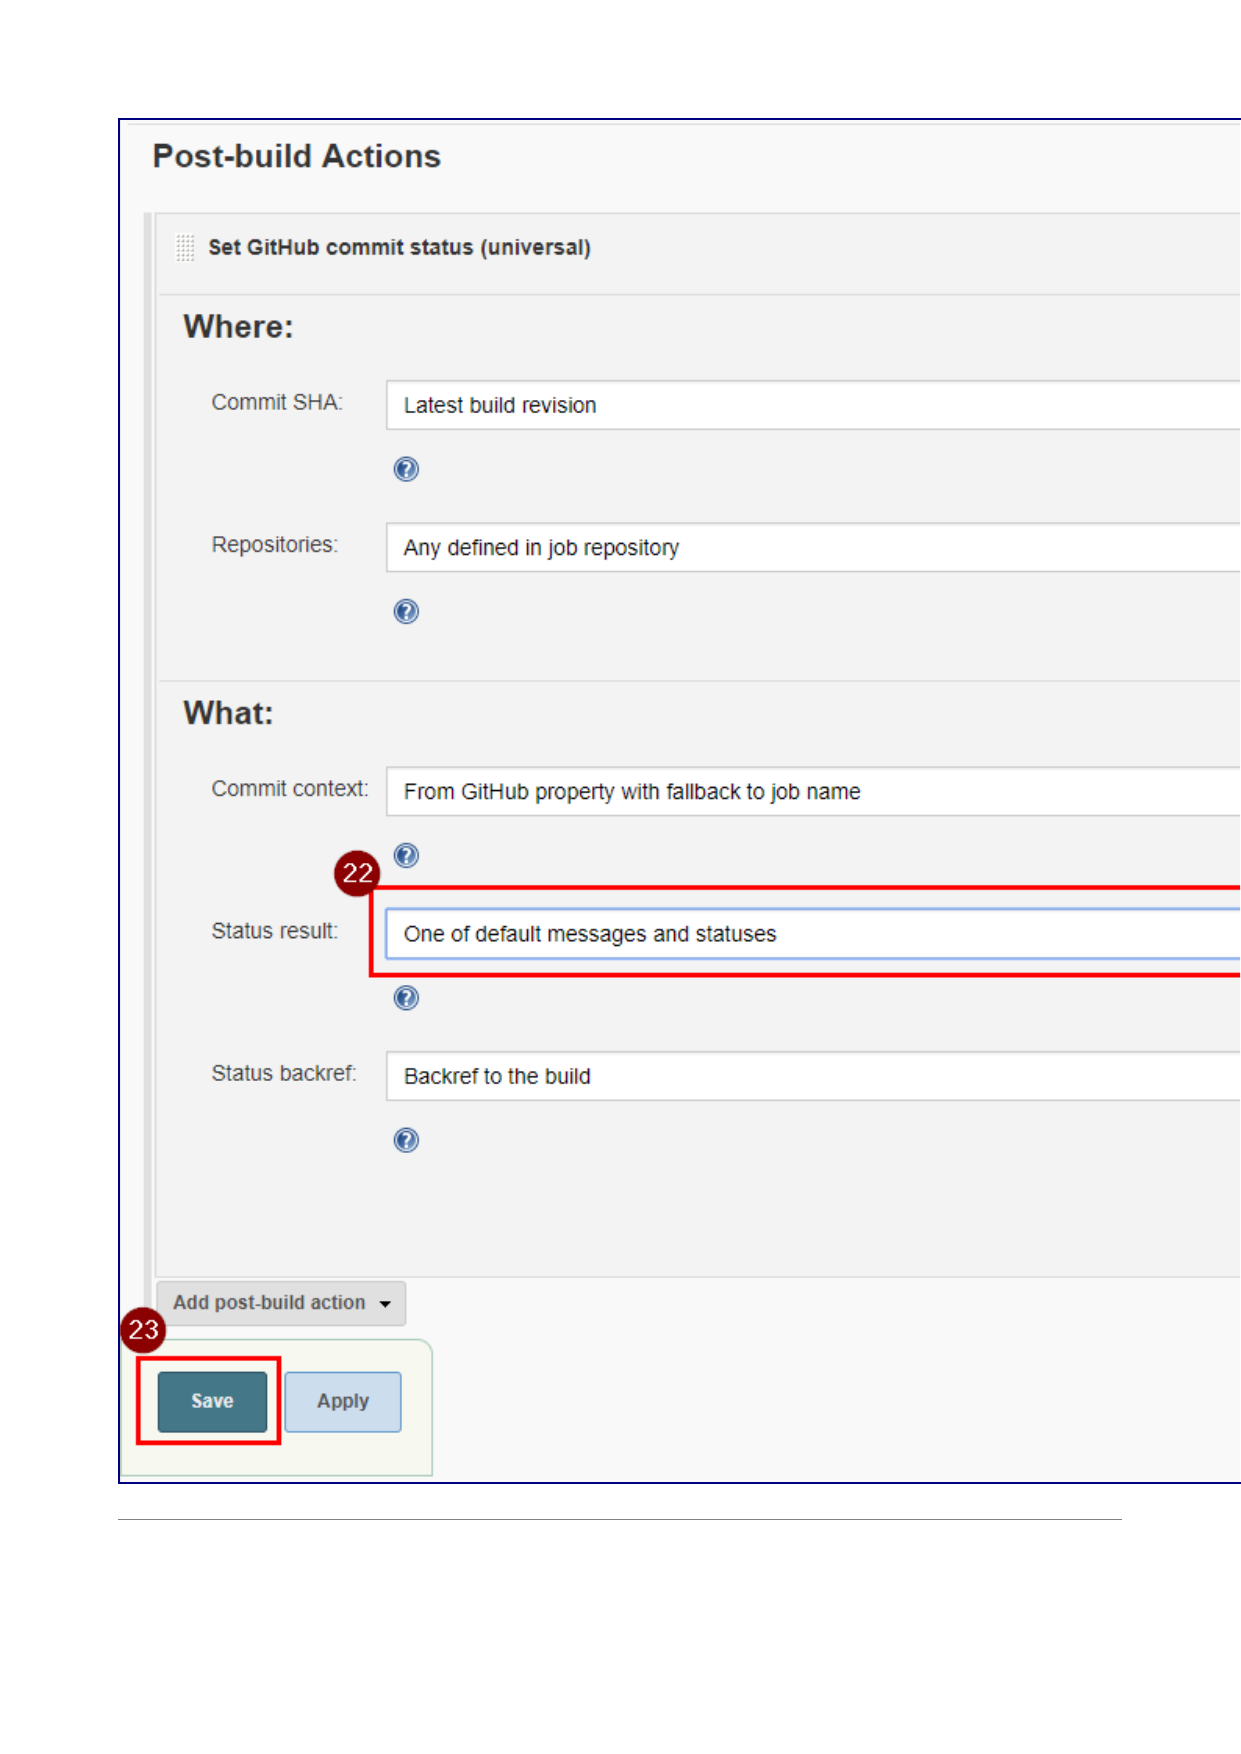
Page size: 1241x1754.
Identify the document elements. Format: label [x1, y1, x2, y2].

picture [120, 120, 1241, 1482]
